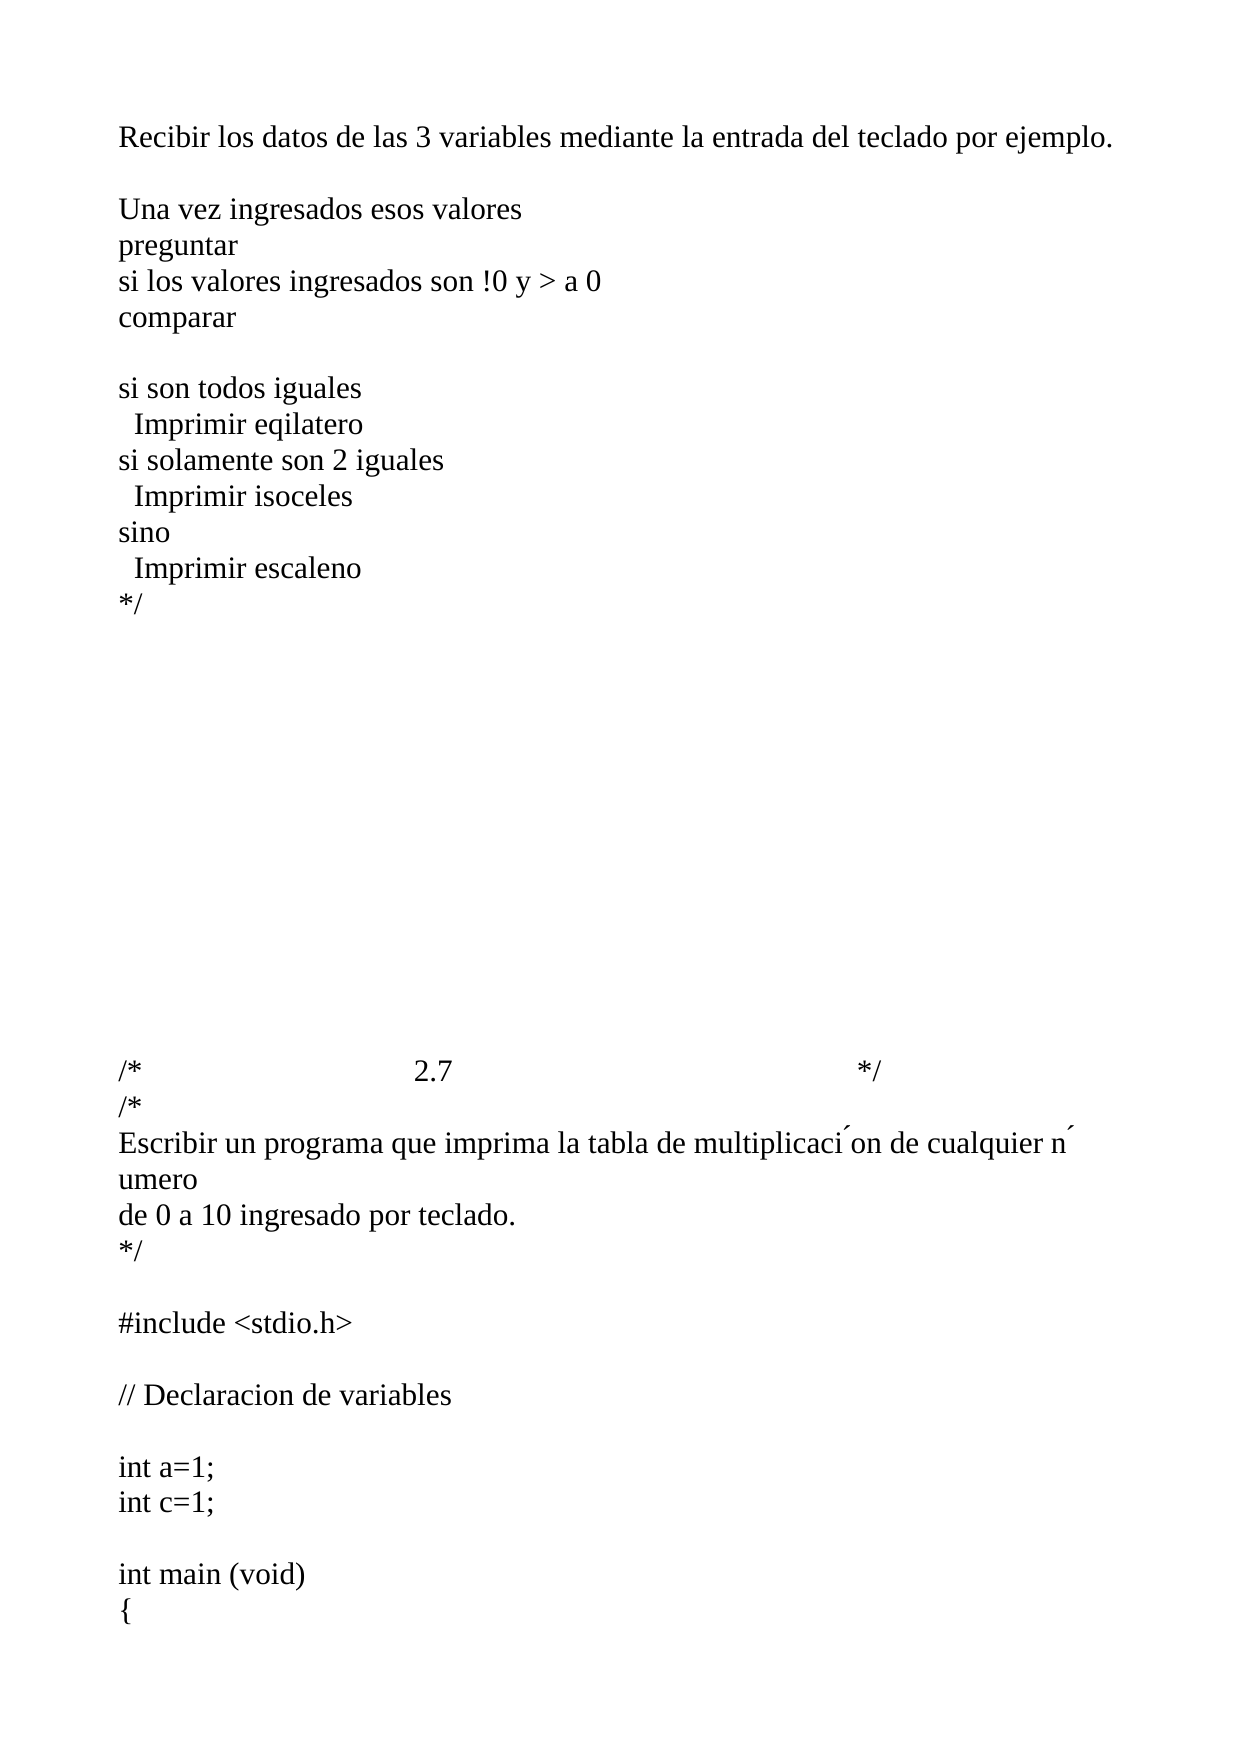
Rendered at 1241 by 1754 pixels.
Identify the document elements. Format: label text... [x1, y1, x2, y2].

text de 0 a 10 ingresado por teclado. [118, 1196, 1122, 1232]
text Escribir un programa que imprima la tabla de multiplicaci ́on de cualquier n ́ [118, 1124, 1122, 1160]
text umero [118, 1160, 1122, 1196]
text */ [118, 1232, 1122, 1268]
text int c=1; [118, 1484, 1122, 1520]
text int a=1; [118, 1448, 1122, 1484]
text preguntar [118, 226, 1122, 262]
text comparar [118, 298, 1122, 334]
text Imprimir isoceles [118, 477, 1122, 513]
text Imprimir eqilatero [118, 406, 1122, 442]
text si son todos iguales [118, 370, 1122, 406]
text si los valores ingresados son !0 y > a 0 [118, 262, 1122, 298]
text Imprimir escaleno [118, 549, 1122, 585]
text #include <stdio.h> [118, 1304, 1122, 1340]
text Recibir los datos de las 3 variables mediante la entrada del teclado por ejemplo. [118, 118, 1122, 154]
text sino [118, 513, 1122, 549]
text */ [118, 585, 1122, 621]
text /* 2.7 */ [118, 1052, 1122, 1088]
text // Declaracion de variables [118, 1376, 1122, 1412]
text si solamente son 2 iguales [118, 442, 1122, 477]
text { [118, 1592, 1122, 1627]
text int main (void) [118, 1556, 1122, 1592]
text Una vez ingresados esos valores [118, 190, 1122, 226]
text /* [118, 1088, 1122, 1124]
